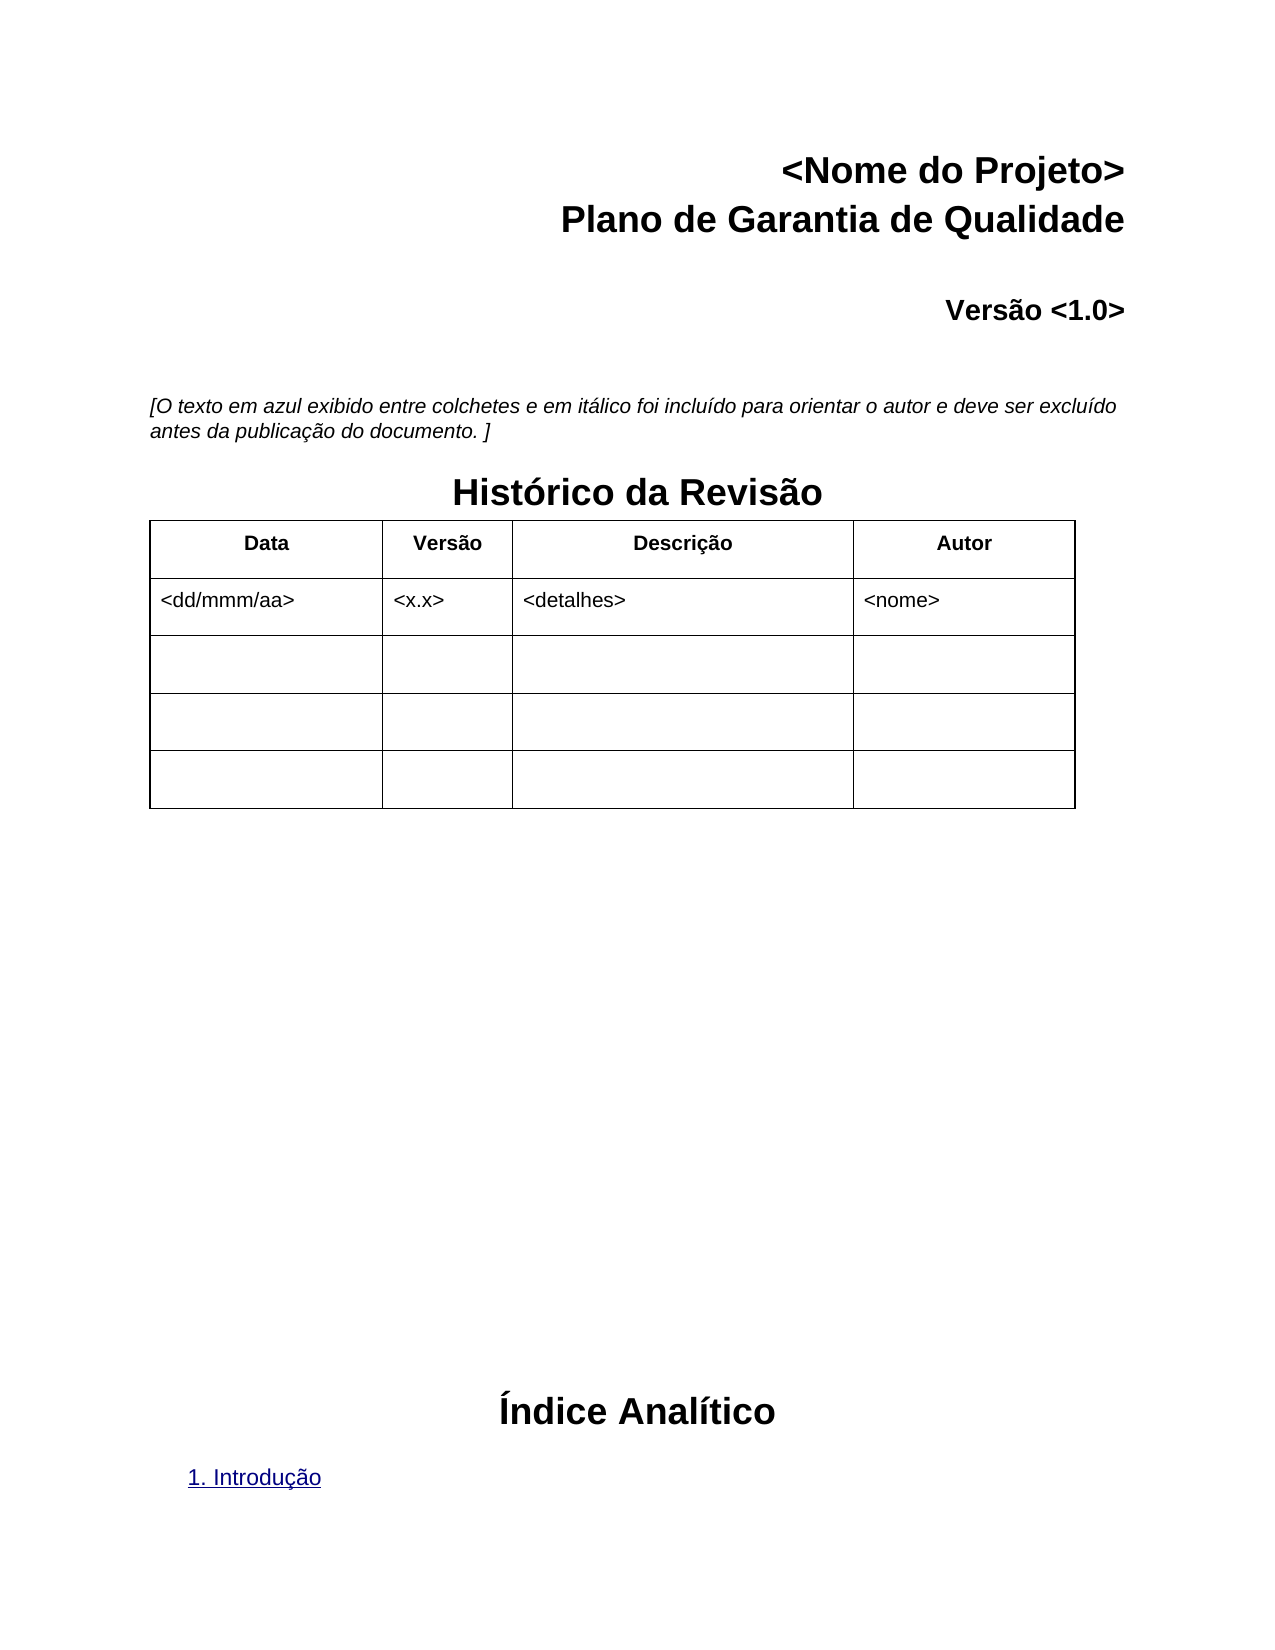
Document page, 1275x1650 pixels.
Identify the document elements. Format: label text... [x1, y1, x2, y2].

text 1. Introdução [187, 1465, 1125, 1491]
table_cell <dd/mmm/aa> [151, 579, 382, 635]
table_cell [383, 694, 512, 750]
text Versão <1.0> [150, 294, 1125, 327]
text Histórico da Revisão [150, 472, 1125, 514]
table_cell [383, 636, 512, 693]
table_cell [854, 751, 1074, 808]
text Plano de Garantia de Qualidade [150, 198, 1125, 240]
table_cell <nome> [854, 579, 1074, 635]
table_header Descrição [513, 521, 853, 577]
table_cell [151, 636, 382, 693]
table_header Autor [854, 521, 1074, 577]
table_cell [513, 636, 853, 693]
table_cell [383, 751, 512, 808]
text Índice Analítico [150, 1390, 1125, 1432]
text [O texto em azul exibido entre colchetes e em itálico foi incluído para orientar o autor e deve ser excluído antes da publicação do documento. ] [150, 394, 1125, 443]
table_cell <detalhes> [513, 579, 853, 635]
table_header Versão [383, 521, 512, 577]
table_cell <x.x> [383, 579, 512, 635]
table_cell [151, 751, 382, 808]
text <Nome do Projeto> [150, 150, 1125, 192]
table_cell [854, 694, 1074, 750]
table_cell [513, 751, 853, 808]
table_header Data [151, 521, 382, 577]
table_cell [854, 636, 1074, 693]
table_cell [513, 694, 853, 750]
table_cell [151, 694, 382, 750]
